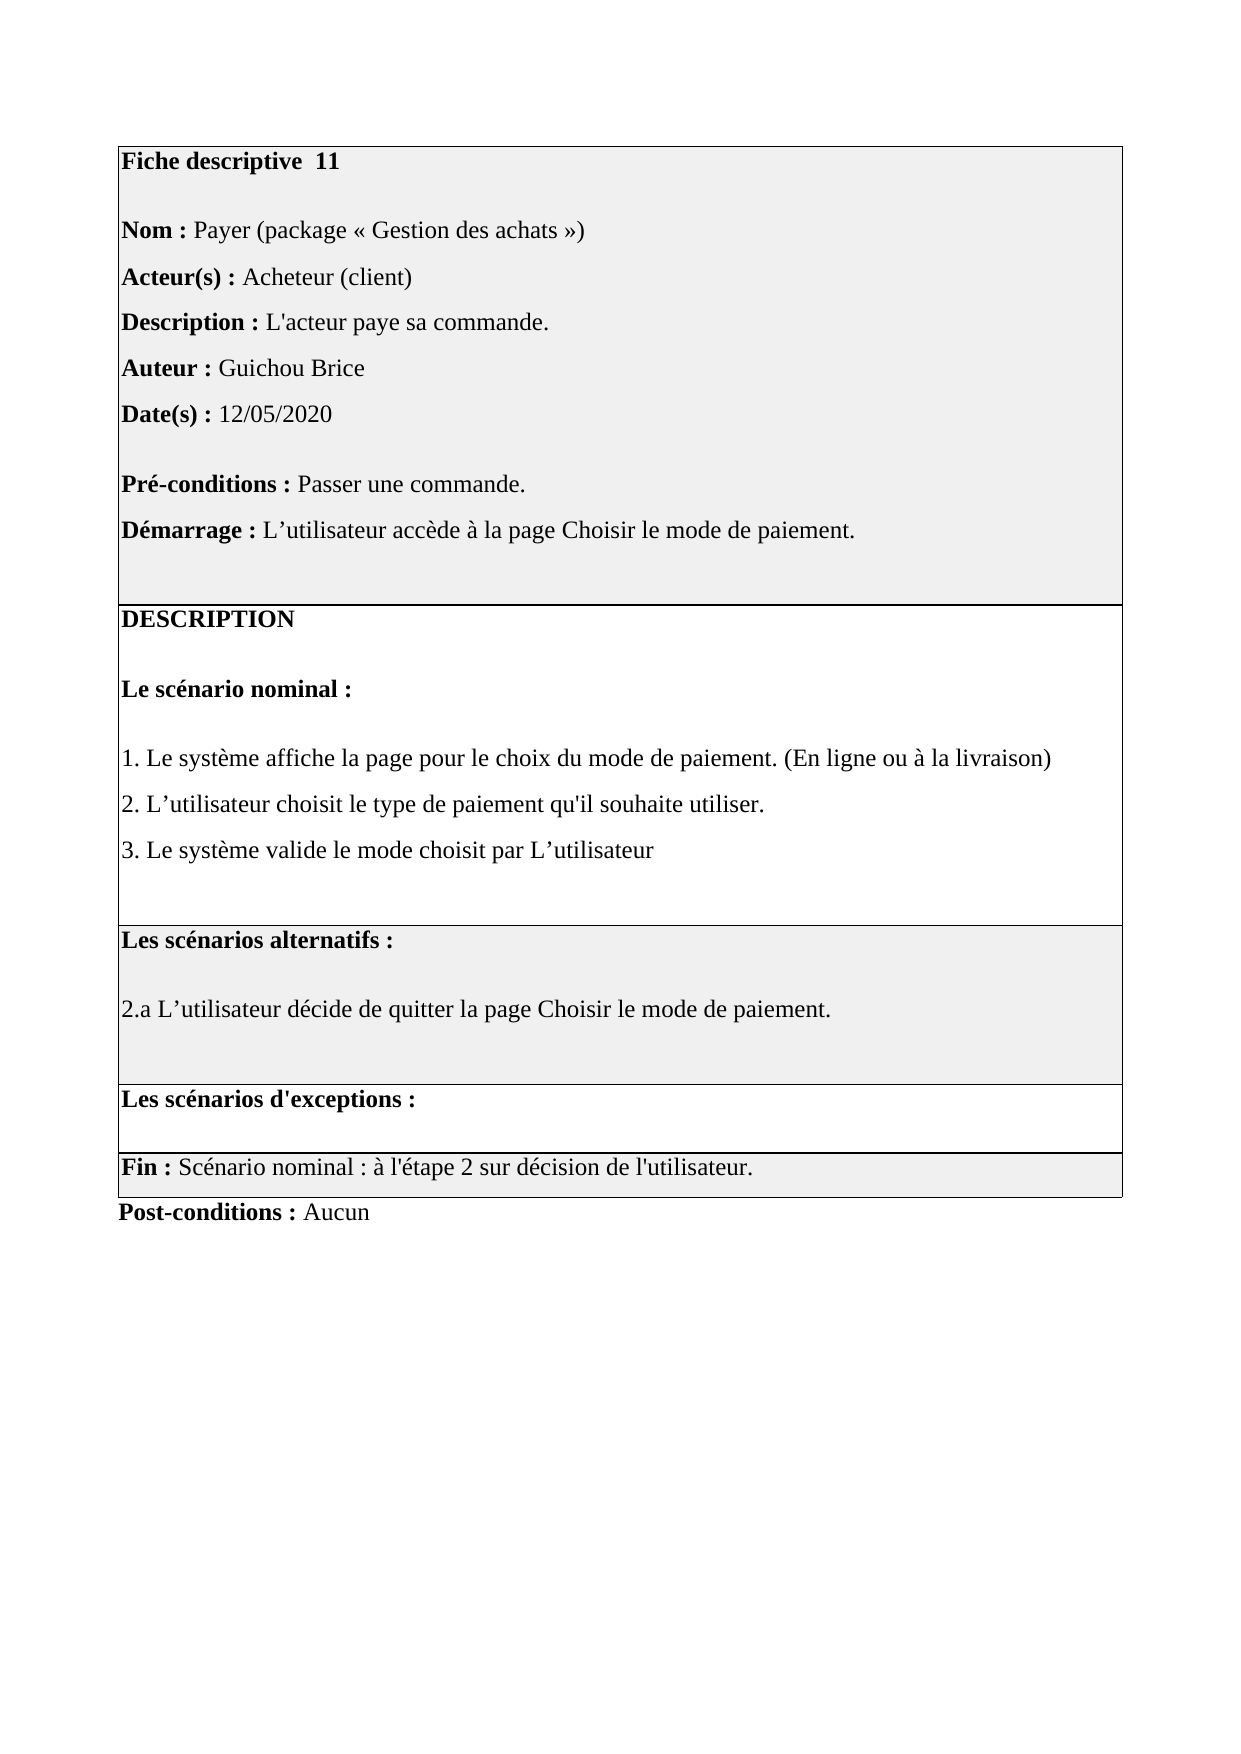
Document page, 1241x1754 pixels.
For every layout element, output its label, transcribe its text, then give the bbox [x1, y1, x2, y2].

table_cell Fin : Scénario nominal : à l'étape 2 sur décision de l'utilisateur. [119, 1154, 1122, 1197]
table_cell Les scénarios alternatifs : 2.a L’utilisateur décide de quitter la page Choisir le mode de paiement. [119, 926, 1122, 1084]
text Post-conditions : Aucun [118, 1198, 1122, 1226]
table_cell DESCRIPTION Le scénario nominal : 1. Le système affiche la page pour le choix du mode de paiement. (En ligne ou à la livraison) 2. L’utilisateur choisit le type de paiement qu'il souhaite utiliser. 3. Le système valide le mode choisit par L’utilisateur [119, 606, 1122, 925]
table_header Fiche descriptive 11 Nom : Payer (package « Gestion des achats ») Acteur(s) : Acheteur (client) Description : L'acteur paye sa commande. Auteur : Guichou Brice Date(s) : 12/05/2020 Pré-conditions : Passer une commande. Démarrage : L’utilisateur accède à la page Choisir le mode de paiement. [119, 147, 1122, 604]
table_cell Les scénarios d'exceptions : [119, 1085, 1122, 1152]
